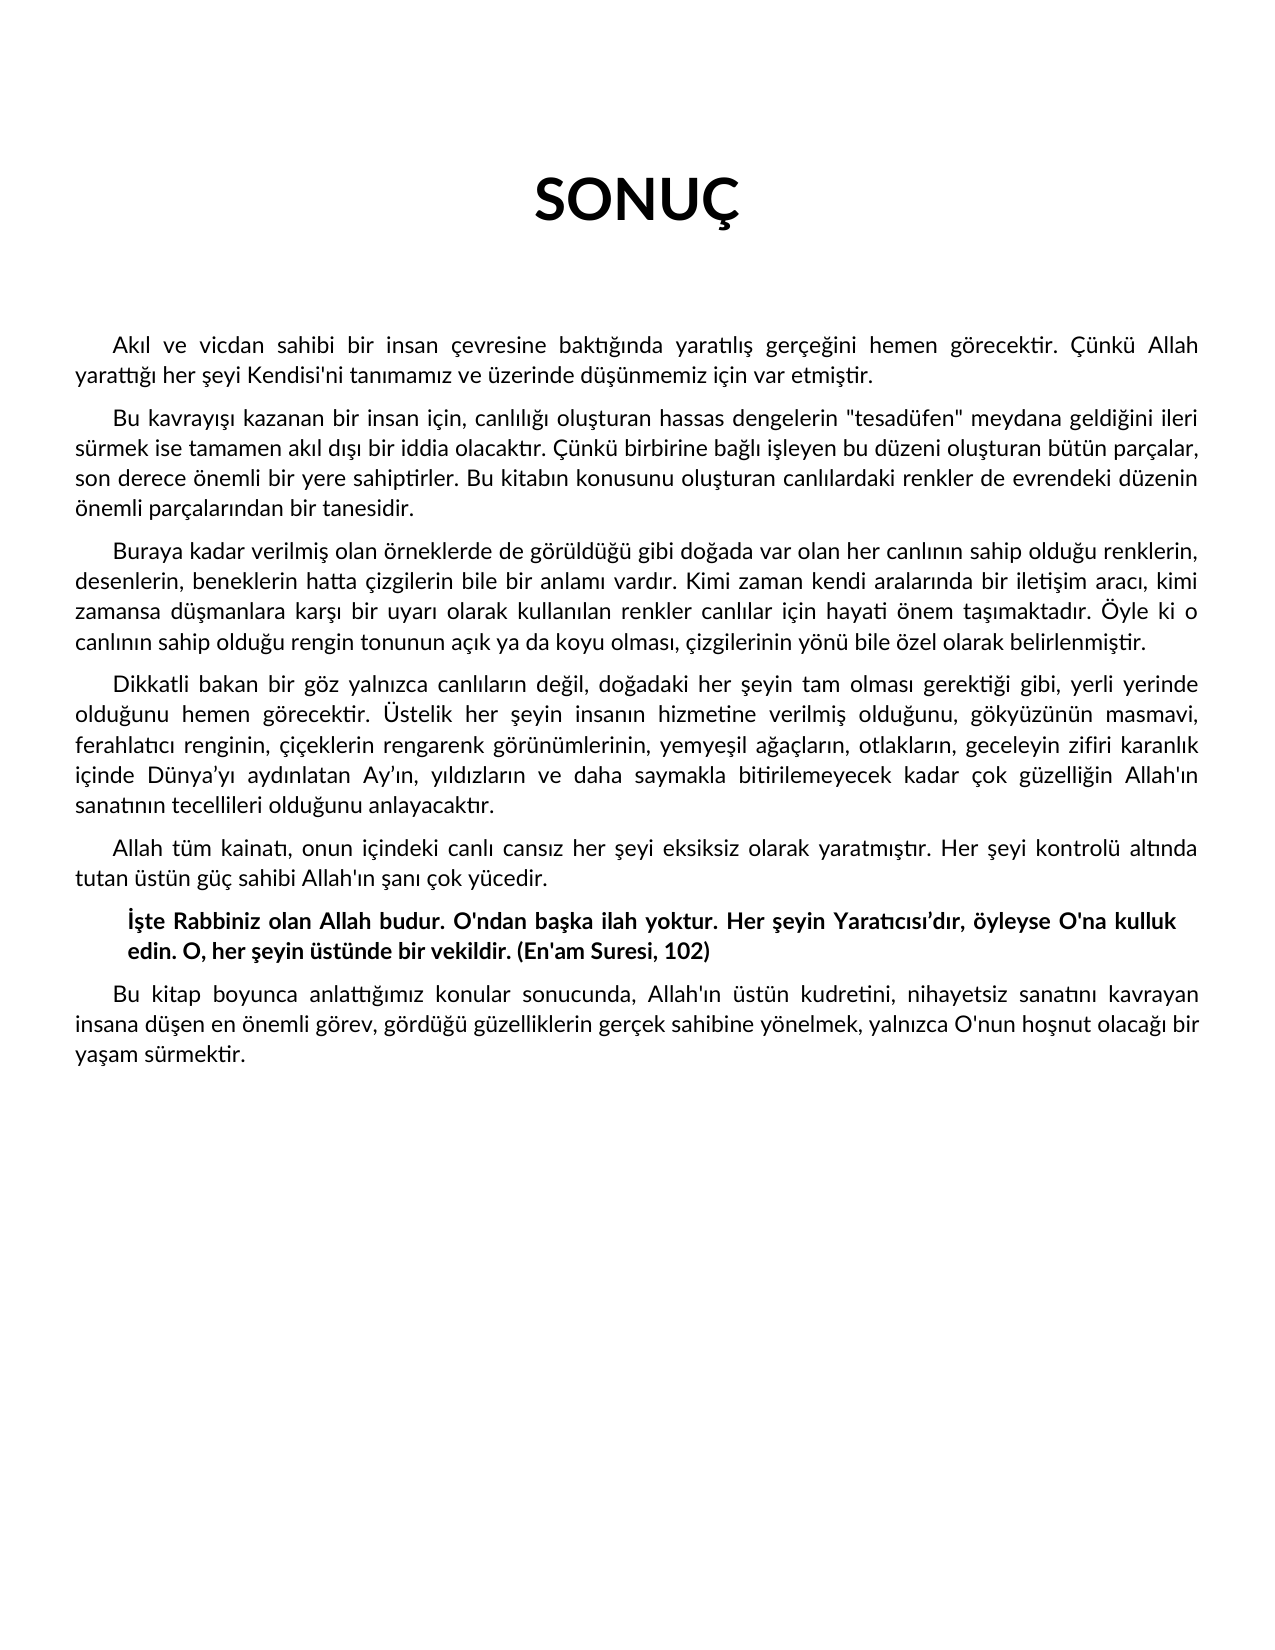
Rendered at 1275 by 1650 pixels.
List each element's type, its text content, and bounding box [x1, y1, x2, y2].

text Dikkatli bakan bir göz yalnızca canlıların değil, doğadaki her şeyin tam olması gerektiği gibi, yerli yerinde olduğunu hemen görecektir. Üstelik her şeyin insanın hizmetine verilmiş olduğunu, gökyüzünün masmavi, ferahlatıcı renginin, çiçeklerin rengarenk görünümlerinin, yemyeşil ağaçların, otlakların, geceleyin zifiri karanlık içinde Dünya’yı aydınlatan Ay’ın, yıldızların ve daha saymakla bitirilemeyecek kadar çok güzelliğin Allah'ın sanatının tecellileri olduğunu anlayacaktır. [75, 670, 1200, 818]
text İşte Rabbiniz olan Allah budur. O'ndan başka ilah yoktur. Her şeyin Yaratıcısı’dır, öyleyse O'na kulluk edin. O, her şeyin üstünde bir vekildir. (En'am Suresi, 102) [127, 906, 1177, 964]
text Bu kitap boyunca anlattığımız konular sonucunda, Allah'ın üstün kudretini, nihayetsiz sanatını kavrayan insana düşen en önemli görev, gördüğü güzelliklerin gerçek sahibine yönelmek, yalnızca O'nun hoşnut olacağı bir yaşam sürmektir. [75, 979, 1200, 1067]
text Buraya kadar verilmiş olan örneklerde de görüldüğü gibi doğada var olan her canlının sahip olduğu renklerin, desenlerin, beneklerin hatta çizgilerin bile bir anlamı vardır. Kimi zaman kendi aralarında bir iletişim aracı, kimi zamansa düşmanlara karşı bir uyarı olarak kullanılan renkler canlılar için hayati önem taşımaktadır. Öyle ki o canlının sahip olduğu rengin tonunun açık ya da koyu olması, çizgilerinin yönü bile özel olarak belirlenmiştir. [75, 537, 1200, 655]
text Allah tüm kainatı, onun içindeki canlı cansız her şeyi eksiksiz olarak yaratmıştır. Her şeyi kontrolü altında tutan üstün güç sahibi Allah'ın şanı çok yücedir. [75, 833, 1200, 891]
text Bu kavrayışı kazanan bir insan için, canlılığı oluşturan hassas dengelerin "tesadüfen" meydana geldiğini ileri sürmek ise tamamen akıl dışı bir iddia olacaktır. Çünkü birbirine bağlı işleyen bu düzeni oluşturan bütün parçalar, son derece önemli bir yere sahiptirler. Bu kitabın konusunu oluşturan canlılardaki renkler de evrendeki düzenin önemli parçalarından bir tanesidir. [75, 403, 1200, 521]
subtitle SONUÇ [75, 162, 1200, 232]
text Akıl ve vicdan sahibi bir insan çevresine baktığında yaratılış gerçeğini hemen görecektir. Çünkü Allah yarattığı her şeyi Kendisi'ni tanımamız ve üzerinde düşünmemiz için var etmiştir. [75, 330, 1200, 388]
